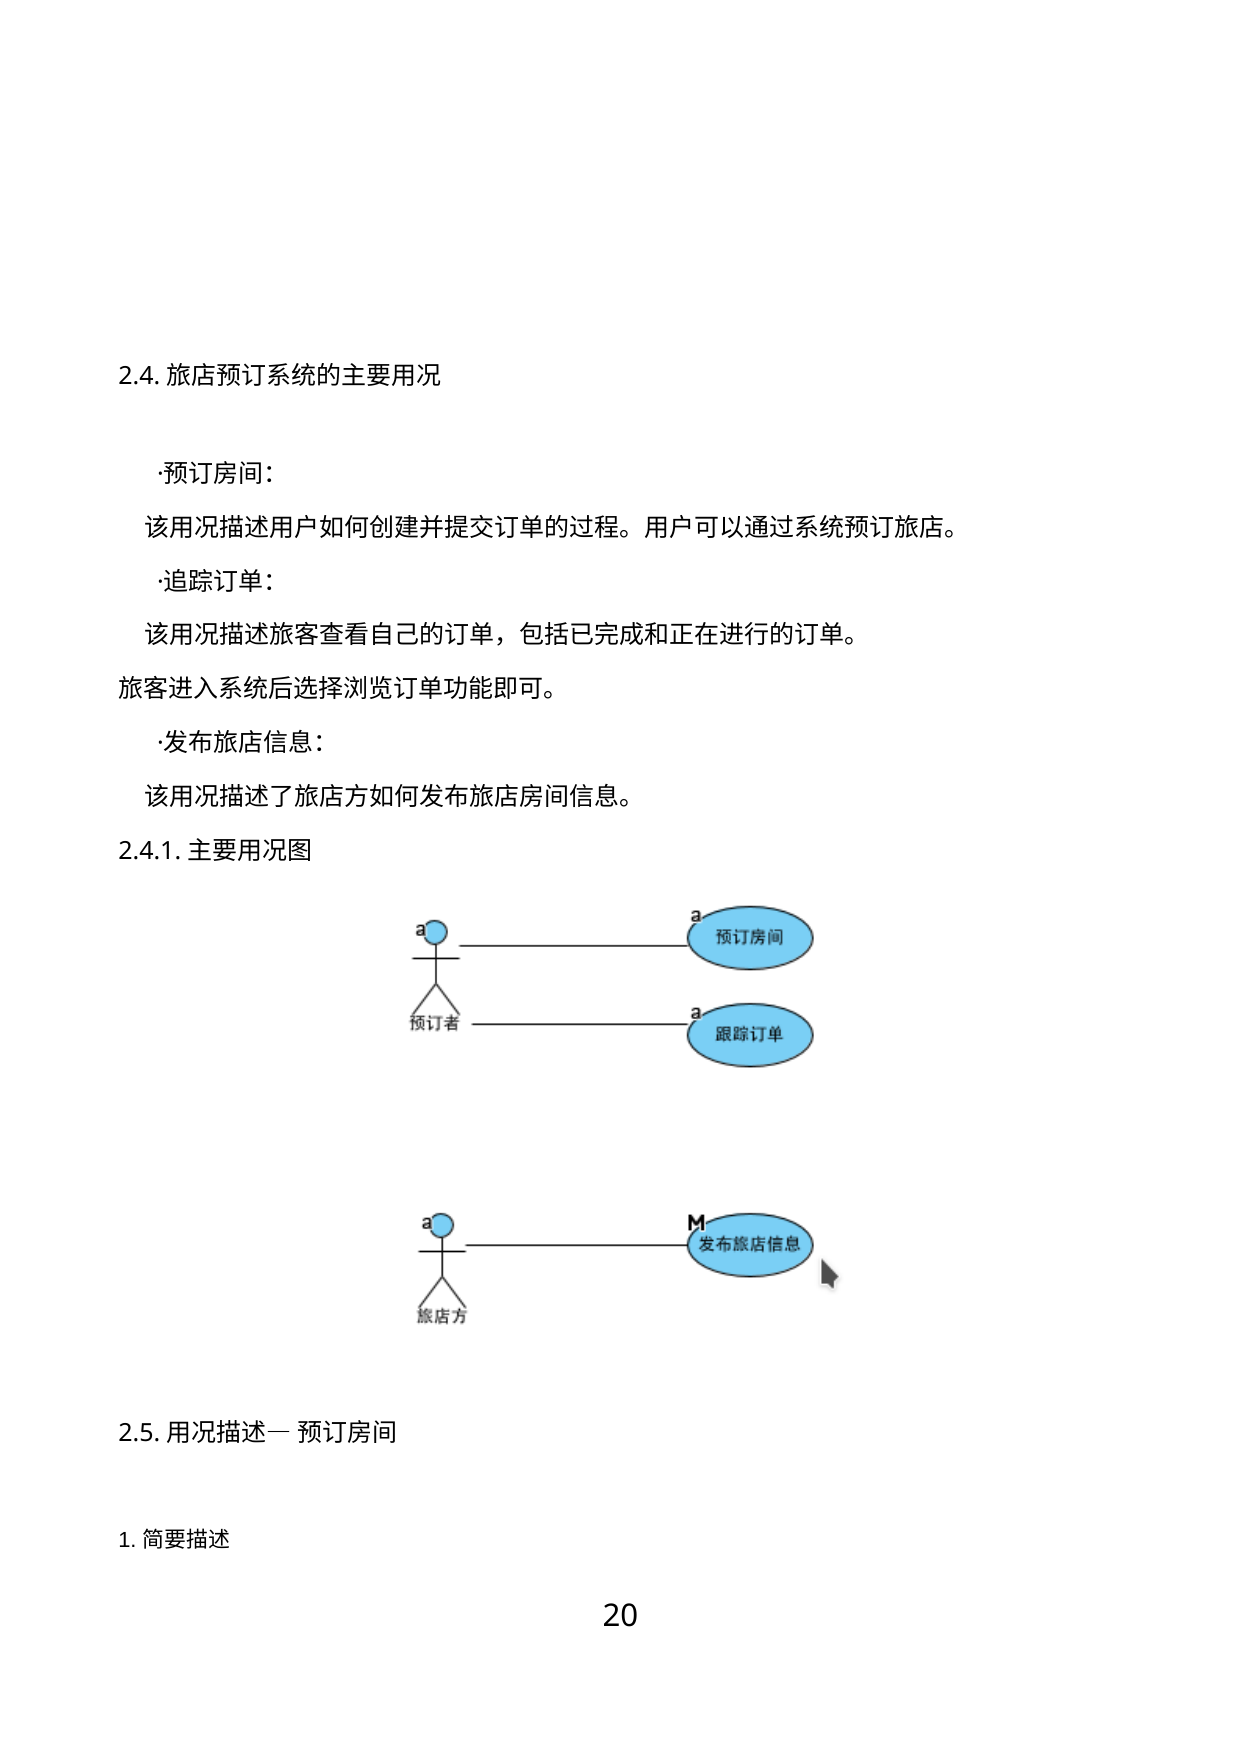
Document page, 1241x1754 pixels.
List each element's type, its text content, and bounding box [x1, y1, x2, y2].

text ·预订房间： [118, 453, 1122, 489]
text ·发布旅店信息： [118, 723, 1122, 759]
picture [362, 878, 878, 1356]
text ·追踪订单： [118, 561, 1122, 597]
text 该用况描述旅客查看自己的订单，包括已完成和正在进行的订单。 [118, 615, 1122, 651]
subtitle 旅店预订系统的主要用况 [118, 355, 1122, 391]
text 2.4.1. 主要用况图 [118, 831, 1122, 867]
text 该用况描述用户如何创建并提交订单的过程。用户可以通过系统预订旅店。 [118, 507, 1122, 543]
subtitle 用况描述— 预订房间 [118, 1413, 1122, 1449]
subtitle 简要描述 [118, 1522, 1122, 1553]
text 该用况描述了旅店方如何发布旅店房间信息。 [118, 777, 1122, 813]
text 旅客进入系统后选择浏览订单功能即可。 [118, 669, 1122, 705]
